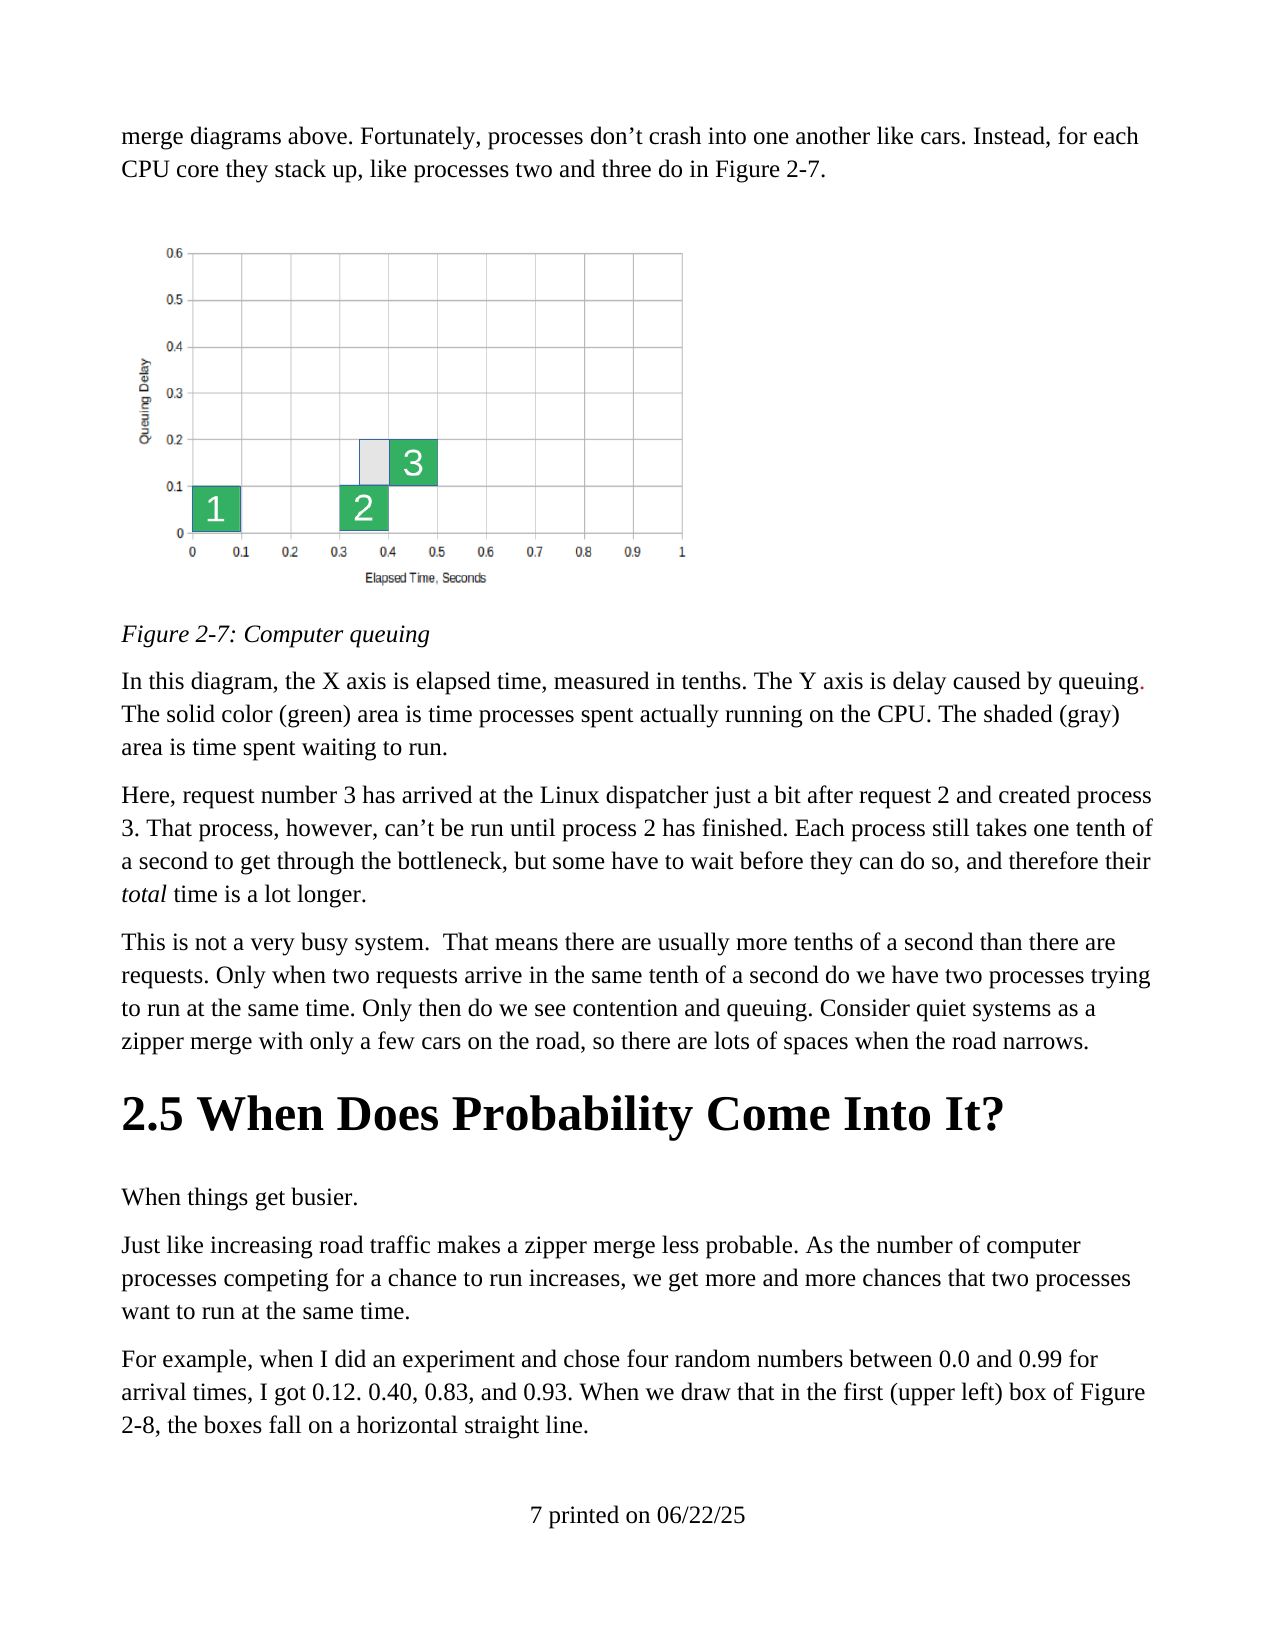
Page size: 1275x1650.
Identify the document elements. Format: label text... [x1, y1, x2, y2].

picture [127, 230, 700, 607]
text In this diagram, the X axis is elapsed time, measured in tenths. The Y axis is delay caused by queuing. The solid color (green) area is time processes spent actually running on the CPU. The shaded (gray) area is time spent waiting to run. [121, 666, 1154, 761]
text merge diagrams above. Fortunately, processes don’t crash into one another like cars. Instead, for each CPU core they stack up, like processes two and three do in Figure 2-7. [121, 121, 1154, 183]
text When things get busier. [121, 1182, 1154, 1211]
text Here, request number 3 has arrived at the Linux dispatcher just a bit after request 2 and created process 3. That process, however, can’t be run until process 2 has finished. Each process still takes one tenth of a second to get through the bottleneck, but some have to wait before they can do so, and therefore their total time is a lot longer. [121, 780, 1154, 908]
text Figure 2-7: Computer queuing [121, 243, 705, 647]
text Just like increasing road traffic makes a zipper merge less probable. As the number of computer processes competing for a chance to run increases, we get more and more chances that two processes want to run at the same time. [121, 1230, 1154, 1325]
text This is not a very busy system. That means there are usually more tenths of a second than there are requests. Only when two requests arrive in the same tenth of a second do we have two processes trying to run at the same time. Only then do we see contention and queuing. Consider quiet systems as a zipper merge with only a few cars on the road, so there are lots of spaces when the road narrows. [121, 927, 1154, 1054]
text For example, when I did an experiment and chose four random numbers between 0.0 and 0.99 for arrival times, I got 0.12. 0.40, 0.83, and 0.93. When we draw that in the first (upper left) box of Figure 2-8, the boxes fall on a horizontal straight line. [121, 1344, 1154, 1438]
subtitle 2.5 When Does Probability Come Into It? [121, 1084, 1154, 1141]
